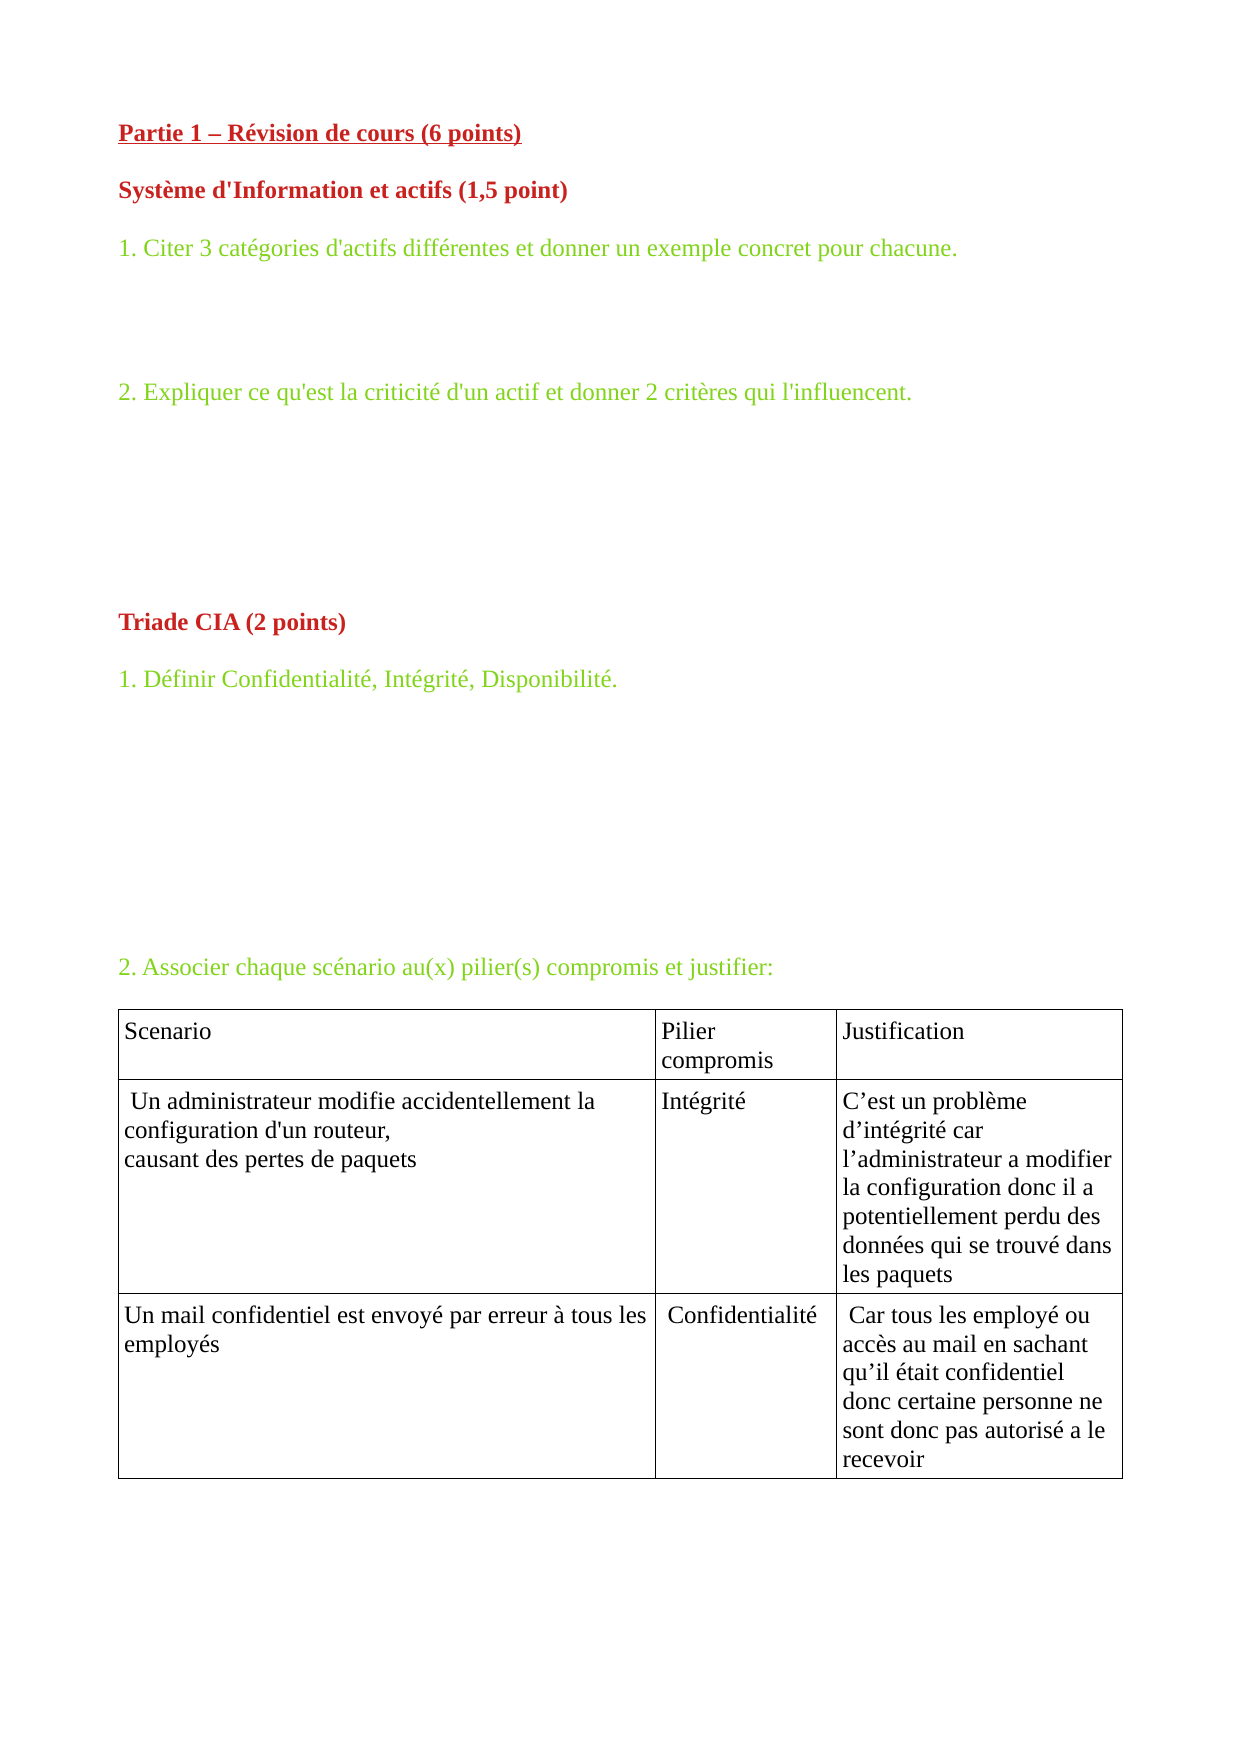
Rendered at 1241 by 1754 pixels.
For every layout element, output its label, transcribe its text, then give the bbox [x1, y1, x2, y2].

table_cell Car tous les employé ou accès au mail en sachant qu’il était confidentiel donc certaine personne ne sont donc pas autorisé a le recevoir [837, 1294, 1122, 1478]
text 1. Définir Confidentialité, Intégrité, Disponibilité. [118, 664, 1122, 693]
text La criticité ‘un actif c’est le niveau d’importance en cas de problème comme par exemple [118, 434, 1122, 463]
table_cell C’est un problème d’intégrité car l’administrateur a modifier la configuration donc il a potentiellement perdu des données qui se trouvé dans les paquets [837, 1080, 1122, 1293]
table_header Pilier compromis [656, 1010, 836, 1079]
text La confidentialité c’est le droit d’avoir accès a quelque chose ou non [118, 722, 1122, 751]
table_header Justification [837, 1010, 1122, 1079]
table_cell Confidentialité [656, 1294, 836, 1478]
text L’intégrité c’est le d’avoir accès a quelque chose en ayant l’autorisation de modifier le contenu donc de pouvoir faire des erreurs de modifications [118, 779, 1122, 837]
text 2. Associer chaque scénario au(x) pilier(s) compromis et justifier: [118, 952, 1122, 981]
text Partie 1 – Révision de cours (6 points) [118, 118, 1122, 147]
text administrateur : si il est pas en mesure de il peut avoir des problèmes au niveau du réseau et la criticité peut être élevé a cause du fait que personne ne puisse travailler car personne peut repérer le problème, même chose pour l’hébergeur : si l’hébergeur a un problème la criticité est élevé car le site web ne sera plus capable de fonctionner [118, 463, 1122, 578]
table_cell Intégrité [656, 1080, 836, 1293]
table_cell Un administrateur modifie accidentellement la configuration d'un routeur, causant des pertes de paquets [119, 1080, 655, 1293]
text exemple : site web ; administrateur réseau ; hébergeur [118, 348, 1122, 377]
text 1. Citer 3 catégories d'actifs différentes et donner un exemple concret pour chacune. [118, 233, 1122, 262]
table_cell Un mail confidentiel est envoyé par erreur à tous les employés [119, 1294, 655, 1478]
text La disponibilité c’est le fait d’avoir un problème et donc de ne plus pouvoir utiliser le résultat commis par l’attaque [118, 866, 1122, 923]
text Système d'Information et actifs (1,5 point) [118, 176, 1122, 204]
text 2. Expliquer ce qu'est la criticité d'un actif et donner 2 critères qui l'influencent. [118, 377, 1122, 406]
text Triade CIA (2 points) [118, 607, 1122, 636]
table_header Scenario [119, 1010, 655, 1079]
text matériel, logiciel, informationnel, humain, immatériel [118, 291, 1122, 319]
